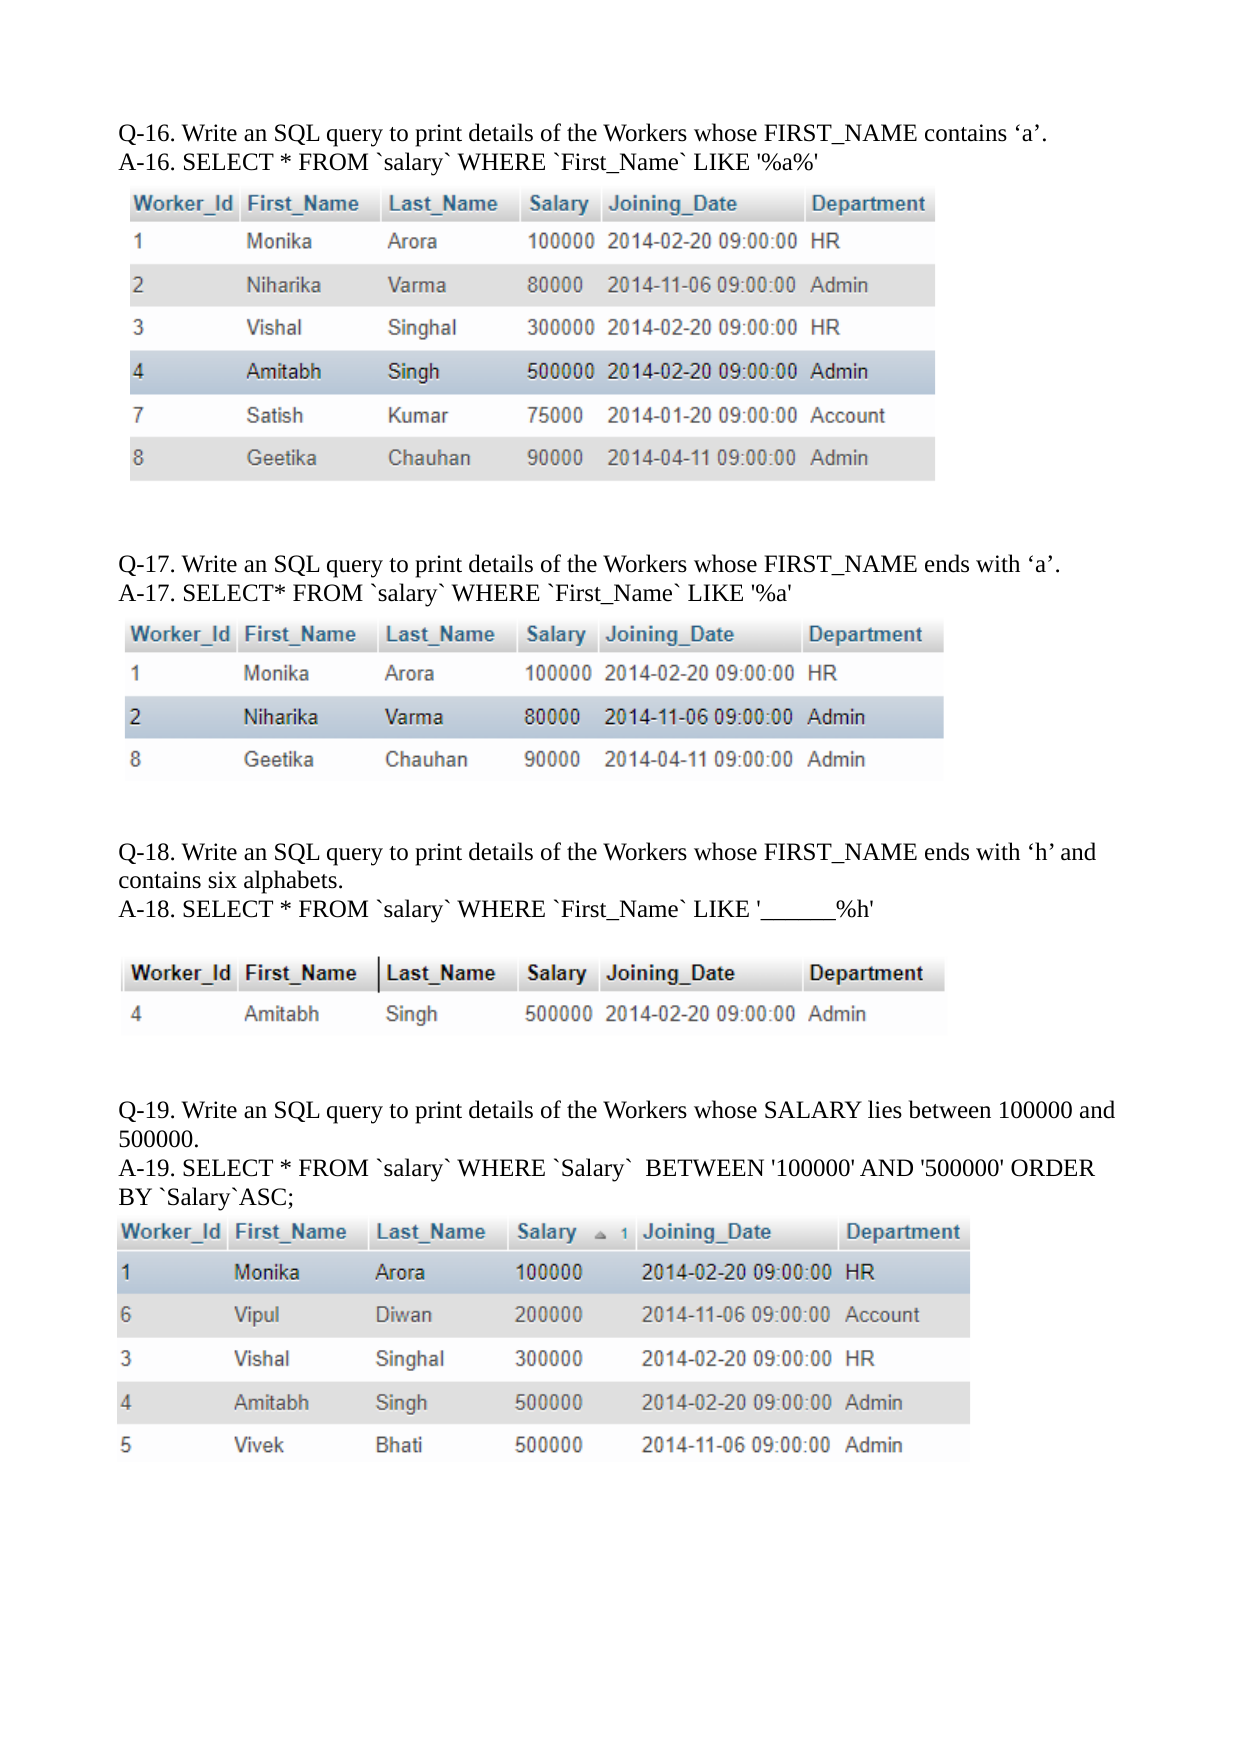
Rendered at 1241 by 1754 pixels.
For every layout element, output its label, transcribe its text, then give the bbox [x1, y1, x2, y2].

picture [130, 178, 936, 489]
picture [120, 949, 948, 1045]
text Q-17. Write an SQL query to print details of the Workers whose FIRST_NAME ends with ‘a’. [118, 549, 1122, 578]
text Q-18. Write an SQL query to print details of the Workers whose FIRST_NAME ends with ‘h’ and contains six alphabets. [118, 837, 1122, 894]
text A-18. SELECT * FROM `salary` WHERE `First_Name` LIKE '______%h' [118, 894, 1122, 923]
text Q-19. Write an SQL query to print details of the Workers whose SALARY lies between 100000 and 500000. [118, 1096, 1122, 1153]
text A-17. SELECT* FROM `salary` WHERE `First_Name` LIKE '%a' [118, 578, 1122, 607]
picture [117, 1214, 971, 1462]
text A-16. SELECT * FROM `salary` WHERE `First_Name` LIKE '%a%' [118, 147, 1122, 176]
text A-19. SELECT * FROM `salary` WHERE `Salary` BETWEEN '100000' AND '500000' ORDER BY `Salary`ASC; [118, 1153, 1122, 1211]
picture [124, 615, 944, 781]
text Q-16. Write an SQL query to print details of the Workers whose FIRST_NAME contains ‘a’. [118, 118, 1122, 147]
